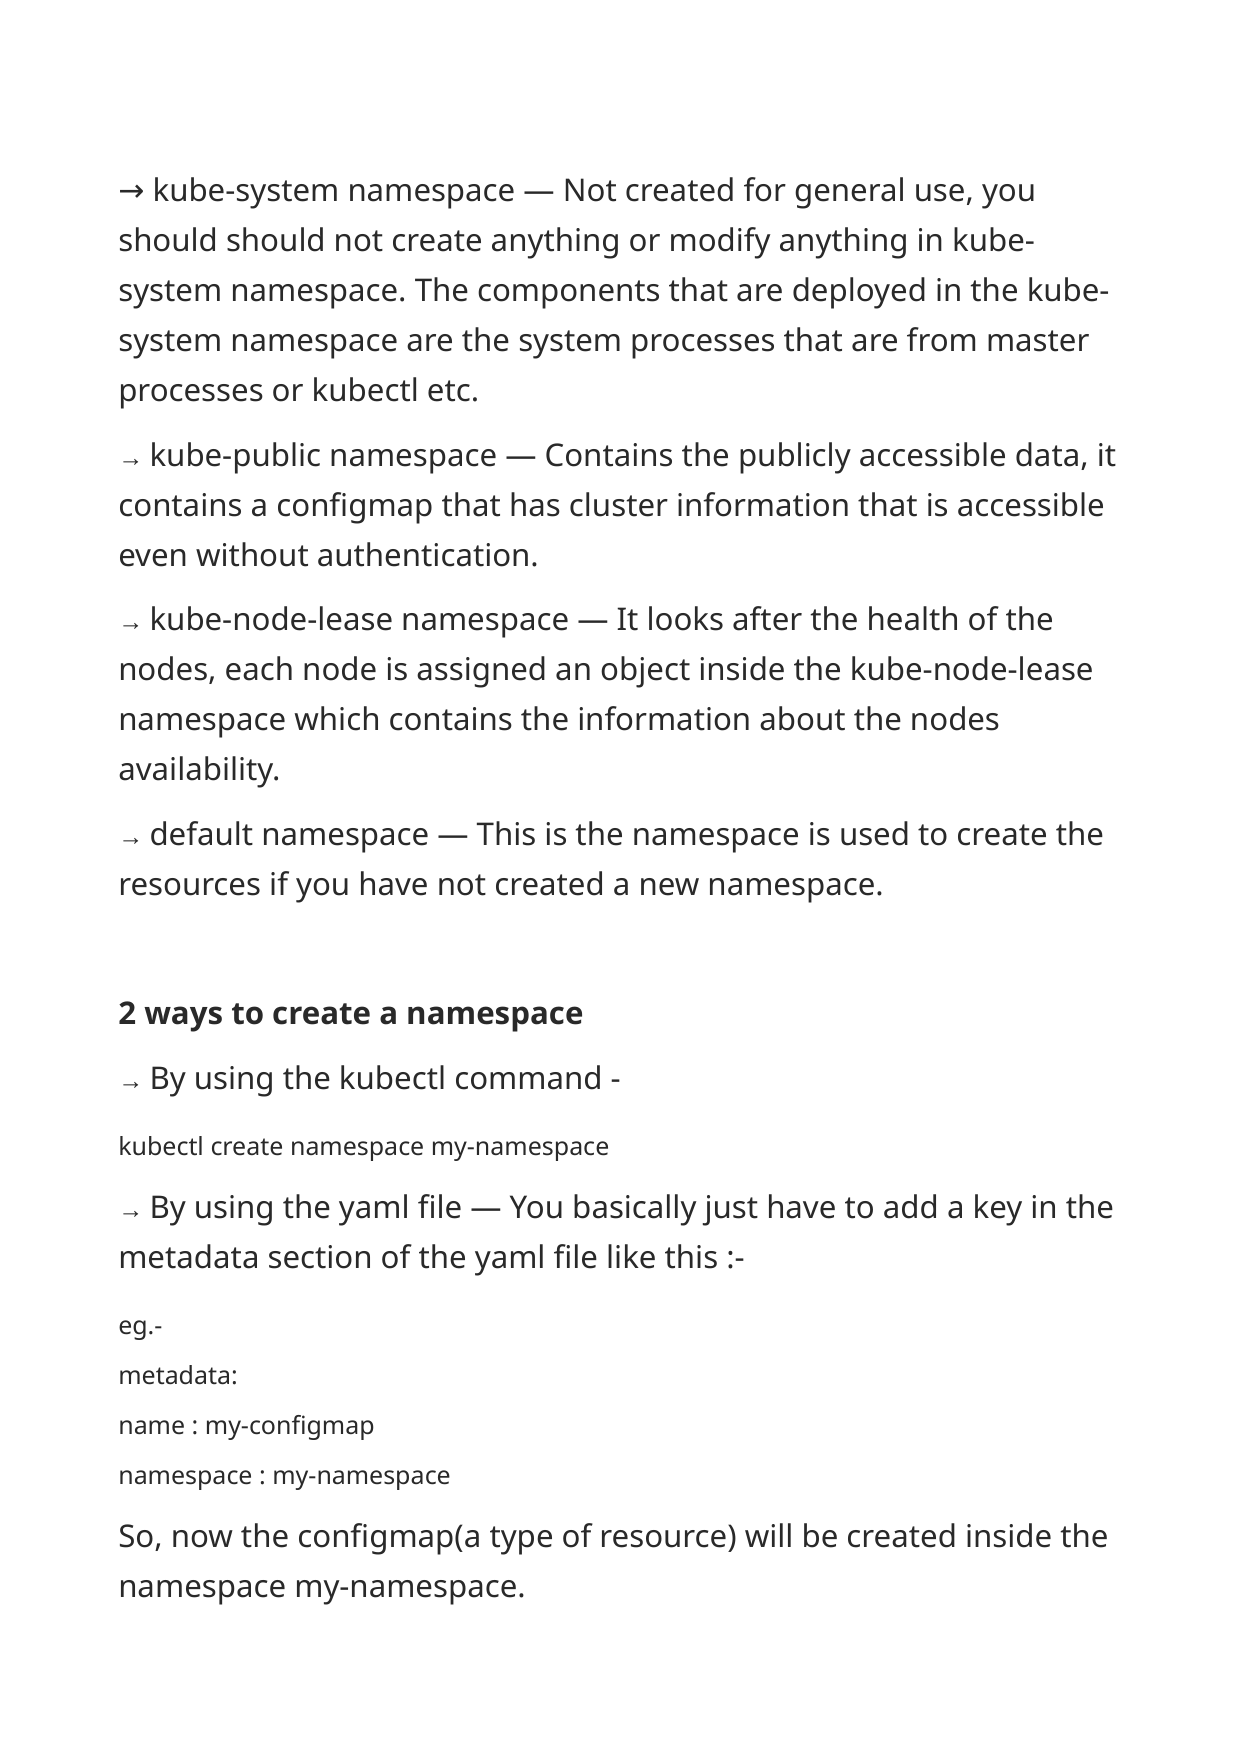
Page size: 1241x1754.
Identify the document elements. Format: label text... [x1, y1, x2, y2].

text eg.- metadata: name : my-configmap namespace : my-namespace [118, 1292, 1122, 1492]
text So, now the configmap(a type of resource) will be created inside the namespace my-namespace. [118, 1507, 1122, 1607]
text → kube-node-lease namespace — It looks after the health of the nodes, each node is assigned an object inside the kube-node-lease namespace which contains the information about the nodes availability. [118, 590, 1122, 790]
text → By using the kubectl command - [118, 1048, 1122, 1098]
text → kube-public namespace — Contains the publicly accessible data, it contains a configmap that has cluster information that is accessible even without authentication. [118, 425, 1122, 575]
text → kube-system namespace — Not created for general use, you should should not create anything or modify anything in kube-system namespace. The components that are deployed in the kube-system namespace are the system processes that are from master processes or kubectl etc. [118, 118, 1122, 411]
text → By using the yaml file — You basically just have to add a key in the metadata section of the yaml file like this :- [118, 1177, 1122, 1277]
text 2 ways to create a namespace [118, 984, 1122, 1034]
text kubectl create namespace my-namespace [118, 1113, 1122, 1163]
text → default namespace — This is the namespace is used to create the resources if you have not created a new namespace. [118, 804, 1122, 904]
